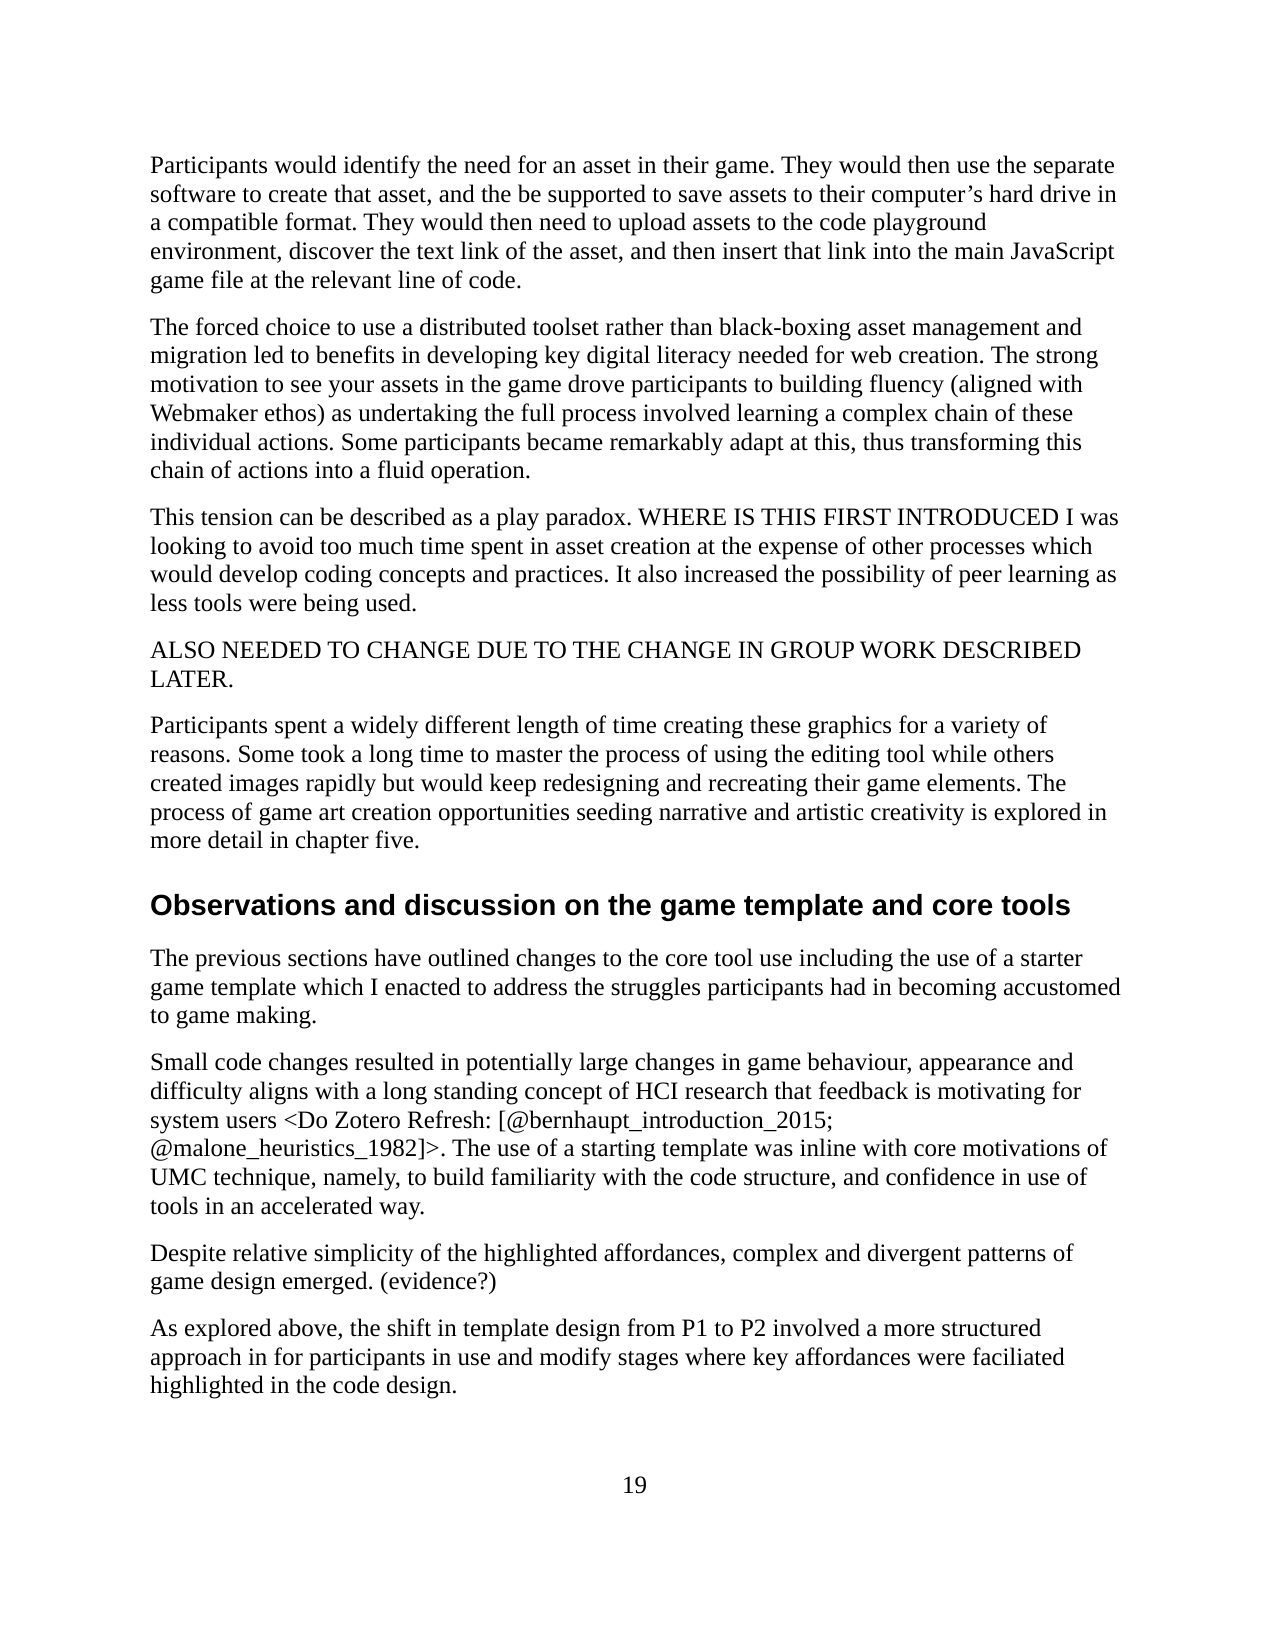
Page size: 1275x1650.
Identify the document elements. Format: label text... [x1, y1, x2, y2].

text The previous sections have outlined changes to the core tool use including the use of a starter game template which I enacted to address the struggles participants had in becoming accustomed to game making. [150, 943, 1125, 1029]
text Participants spent a widely different length of time creating these graphics for a variety of reasons. Some took a long time to master the process of using the editing tool while others created images rapidly but would keep redesigning and recreating their game elements. The process of game art creation opportunities seeding narrative and artistic creativity is explored in more detail in chapter five. [150, 710, 1125, 854]
text The forced choice to use a distributed toolset rather than black-boxing asset management and migration led to benefits in developing key digital literacy needed for web creation. The strong motivation to see your assets in the game drove participants to building fluency (aligned with Webmaker ethos) as undertaking the full process involved learning a complex chain of these individual actions. Some participants became remarkably adapt at this, thus transforming this chain of actions into a fluid operation. [150, 312, 1125, 484]
text This tension can be described as a play paradox. WHERE IS THIS FIRST INTRODUCED I was looking to avoid too much time spent in asset creation at the expense of other processes which would develop coding concepts and practices. It also increased the possibility of peer learning as less tools were being used. [150, 502, 1125, 617]
text ALSO NEEDED TO CHANGE DUE TO THE CHANGE IN GROUP WORK DESCRIBED LATER. [150, 635, 1125, 692]
text Participants would identify the need for an asset in their game. They would then use the separate software to create that asset, and the be supported to save assets to their computer’s hard drive in a compatible format. They would then need to upload assets to the code playground environment, discover the text link of the asset, and then insert that link into the main JavaScript game file at the relevant line of code. [150, 150, 1125, 294]
text As explored above, the shift in template design from P1 to P2 involved a more structured approach in for participants in use and modify stages where key affordances were faciliated highlighted in the code design. [150, 1313, 1125, 1399]
subtitle Observations and discussion on the game template and core tools [150, 888, 1125, 922]
text Despite relative simplicity of the highlighted affordances, complex and divergent patterns of game design emerged. (evidence?) [150, 1238, 1125, 1295]
text Small code changes resulted in potentially large changes in game behaviour, appearance and difficulty aligns with a long standing concept of HCI research that feedback is motivating for system users <Do Zotero Refresh: [@bernhaupt_introduction_2015; @malone_heuristics_1982]>. The use of a starting template was inline with core motivations of UMC technique, namely, to build familiarity with the code structure, and confidence in use of tools in an accelerated way. [150, 1047, 1125, 1220]
